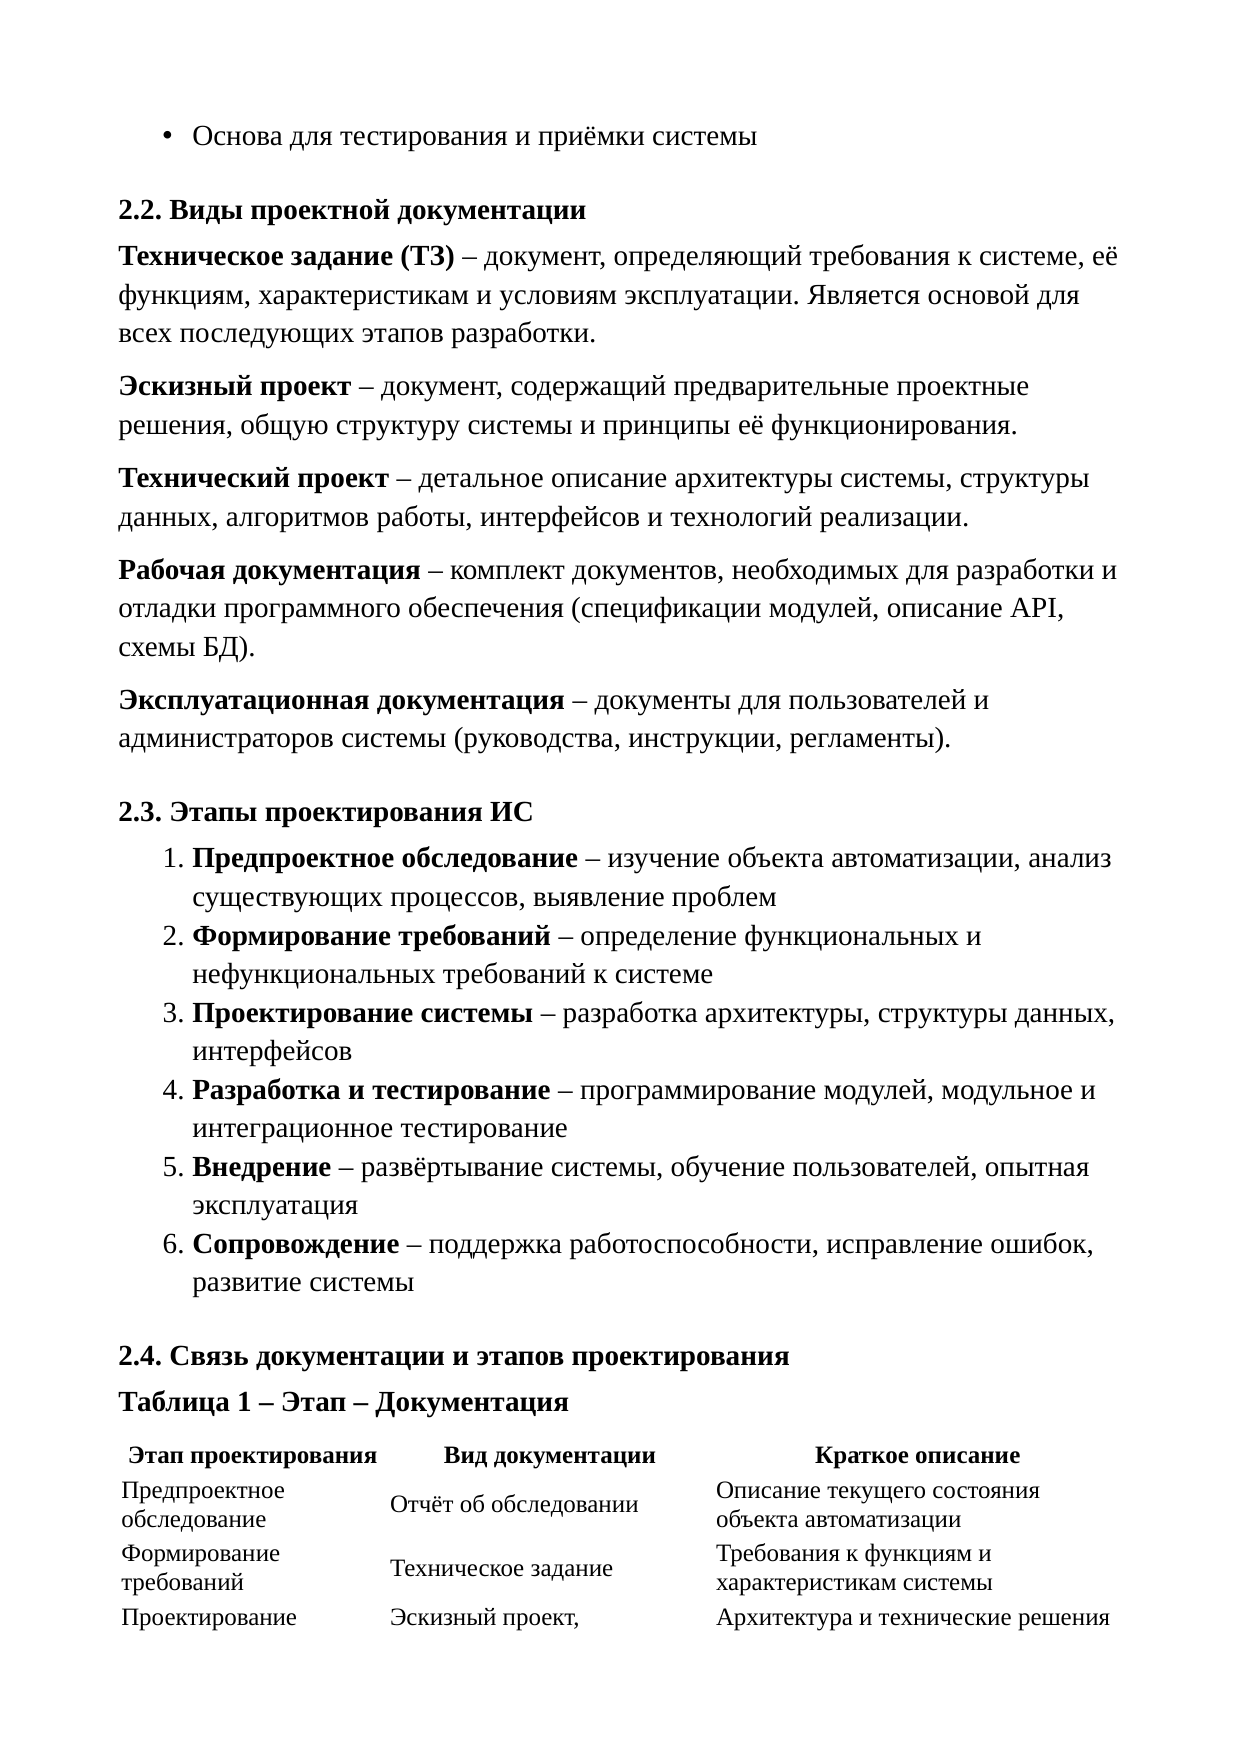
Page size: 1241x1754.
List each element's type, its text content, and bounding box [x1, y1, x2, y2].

list Внедрение – развёртывание системы, обучение пользователей, опытная эксплуатация [162, 1149, 1122, 1221]
table_cell Формирование требований [118, 1536, 387, 1599]
list Сопровождение – поддержка работоспособности, исправление ошибок, развитие системы [162, 1226, 1122, 1298]
table_header Вид документации [387, 1438, 713, 1472]
text Рабочая документация – комплект документов, необходимых для разработки и отладки программного обеспечения (спецификации модулей, описание API, схемы БД). [118, 552, 1122, 662]
table_header Этап проектирования [118, 1438, 387, 1472]
subtitle 2.2. Виды проектной документации [118, 192, 1122, 226]
subtitle 2.3. Этапы проектирования ИС [118, 794, 1122, 828]
subtitle 2.4. Связь документации и этапов проектирования [118, 1338, 1122, 1372]
table_cell Описание текущего состояния объекта автоматизации [713, 1472, 1122, 1536]
list Формирование требований – определение функциональных и нефункциональных требований к системе [162, 918, 1122, 990]
table_cell Техническое задание [387, 1536, 713, 1599]
table_cell Предпроектное обследование [118, 1472, 387, 1536]
table_header Краткое описание [713, 1438, 1122, 1472]
table_cell Проектирование [118, 1599, 387, 1633]
table_cell Требования к функциям и характеристикам системы [713, 1536, 1122, 1599]
list Основа для тестирования и приёмки системы [162, 118, 1122, 152]
table_cell Отчёт об обследовании [387, 1472, 713, 1536]
text Технический проект – детальное описание архитектуры системы, структуры данных, алгоритмов работы, интерфейсов и технологий реализации. [118, 460, 1122, 532]
table_cell Эскизный проект, [387, 1599, 713, 1633]
text Эксплуатационная документация – документы для пользователей и администраторов системы (руководства, инструкции, регламенты). [118, 682, 1122, 754]
list Разработка и тестирование – программирование модулей, модульное и интеграционное тестирование [162, 1072, 1122, 1144]
text Техническое задание (ТЗ) – документ, определяющий требования к системе, её функциям, характеристикам и условиям эксплуатации. Является основой для всех последующих этапов разработки. [118, 238, 1122, 349]
list Предпроектное обследование – изучение объекта автоматизации, анализ существующих процессов, выявление проблем [162, 841, 1122, 913]
text Эскизный проект – документ, содержащий предварительные проектные решения, общую структуру системы и принципы её функционирования. [118, 368, 1122, 441]
list Проектирование системы – разработка архитектуры, структуры данных, интерфейсов [162, 995, 1122, 1067]
text Таблица 1 – Этап – Документация [118, 1384, 1122, 1418]
table_cell Архитектура и технические решения [713, 1599, 1122, 1633]
